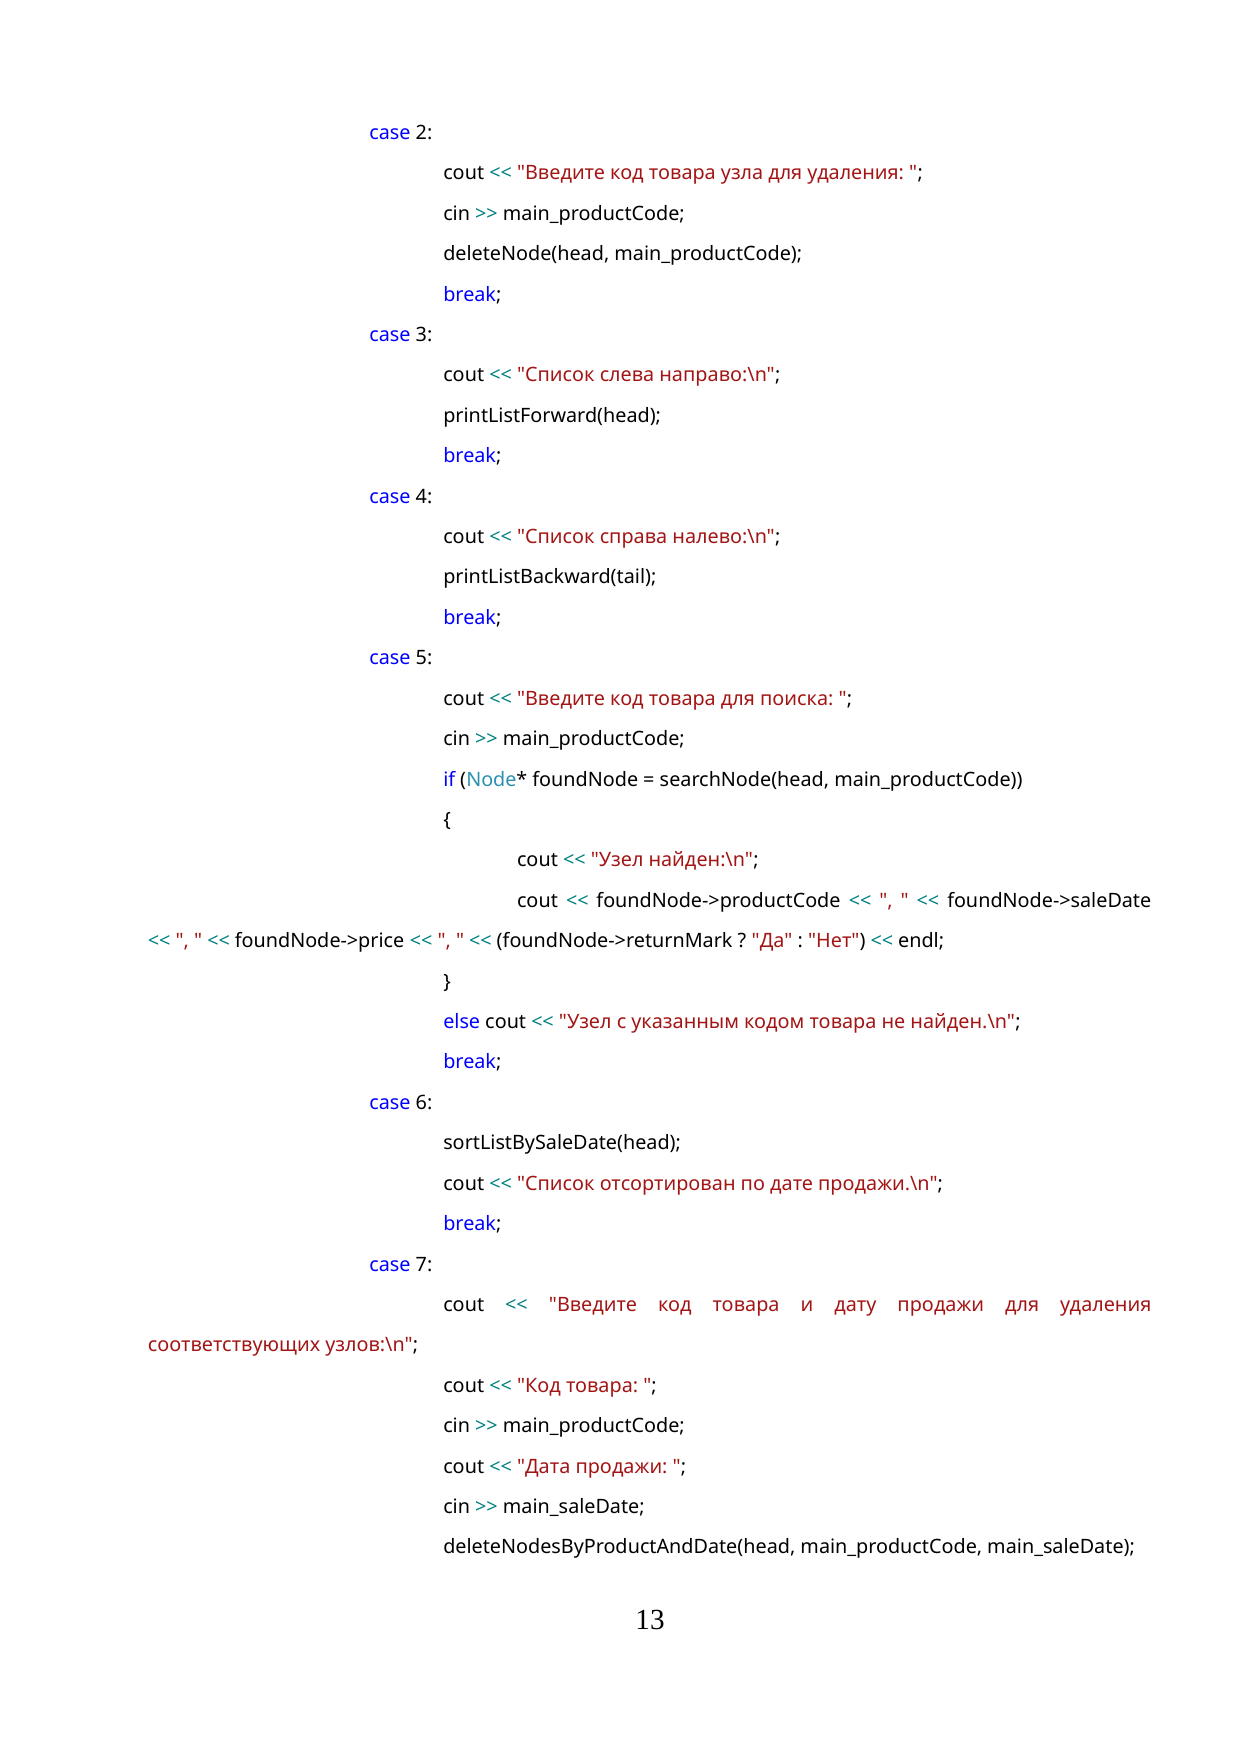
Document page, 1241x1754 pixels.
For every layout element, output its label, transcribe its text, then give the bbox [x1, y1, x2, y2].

text cout << "Код товара: "; [148, 1371, 1152, 1398]
text cin >> main_productCode; [148, 199, 1152, 226]
text if (Node* foundNode = searchNode(head, main_productCode)) [148, 765, 1152, 792]
text case 4: [148, 482, 1152, 509]
text else cout << "Узел с указанным кодом товара не найден.\n"; [148, 1007, 1152, 1034]
text printListForward(head); [148, 401, 1152, 428]
text case 2: [148, 118, 1152, 145]
text cout << "Введите код товара узла для удаления: "; [148, 158, 1152, 186]
text cout << "Введите код товара и дату продажи для удаления соответствующих узлов:\n"; [148, 1290, 1152, 1358]
text case 5: [148, 643, 1152, 671]
text deleteNode(head, main_productCode); [148, 239, 1152, 266]
text } [148, 967, 1152, 994]
text case 6: [148, 1088, 1152, 1115]
text sortListBySaleDate(head); [148, 1128, 1152, 1156]
text cin >> main_productCode; [148, 724, 1152, 751]
text case 3: [148, 320, 1152, 347]
text case 7: [148, 1250, 1152, 1277]
text cin >> main_productCode; [148, 1411, 1152, 1438]
text break; [148, 280, 1152, 307]
text cin >> main_saleDate; [148, 1492, 1152, 1519]
text cout << "Список справа налево:\n"; [148, 522, 1152, 549]
text cout << "Дата продажи: "; [148, 1452, 1152, 1479]
text deleteNodesByProductAndDate(head, main_productCode, main_saleDate); [148, 1533, 1152, 1560]
text break; [148, 1048, 1152, 1075]
text break; [148, 603, 1152, 630]
text { [148, 805, 1152, 832]
text cout << "Список отсортирован по дате продажи.\n"; [148, 1169, 1152, 1196]
text cout << "Узел найден:\n"; [148, 846, 1152, 873]
text break; [148, 1209, 1152, 1236]
text cout << "Введите код товара для поиска: "; [148, 684, 1152, 711]
text cout << foundNode->productCode << ", " << foundNode->saleDate << ", " << foundNode->price << ", " << (foundNode->returnMark ? "Да" : "Нет") << endl; [148, 886, 1152, 953]
text printListBackward(tail); [148, 563, 1152, 590]
text cout << "Список слева направо:\n"; [148, 361, 1152, 388]
text break; [148, 441, 1152, 468]
